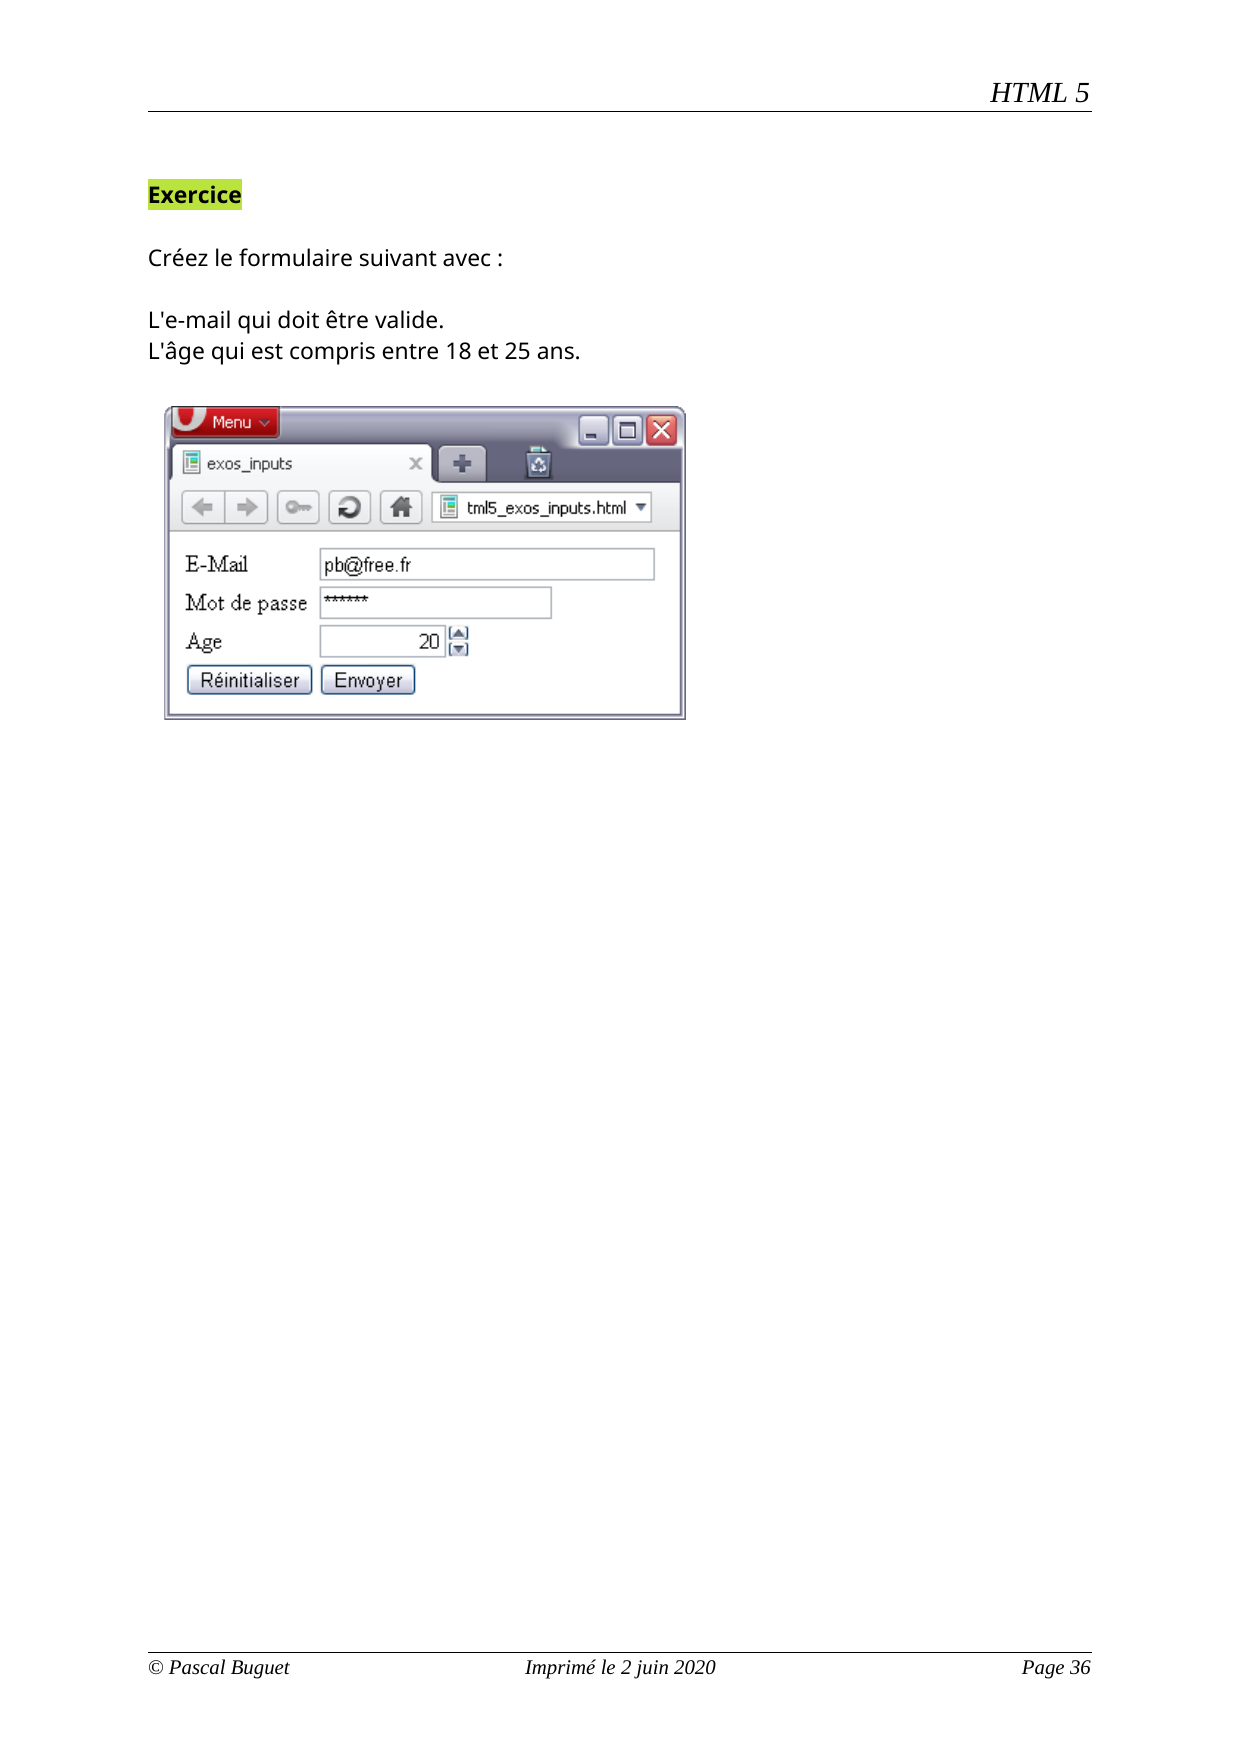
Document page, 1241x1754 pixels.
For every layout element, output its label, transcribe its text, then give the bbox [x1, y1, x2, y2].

picture [164, 406, 686, 720]
text L'âge qui est compris entre 18 et 25 ans. [148, 335, 1092, 366]
text Créez le formulaire suivant avec : [148, 241, 1092, 273]
text Exercice [148, 179, 1092, 210]
text L'e-mail qui doit être valide. [148, 304, 1092, 335]
